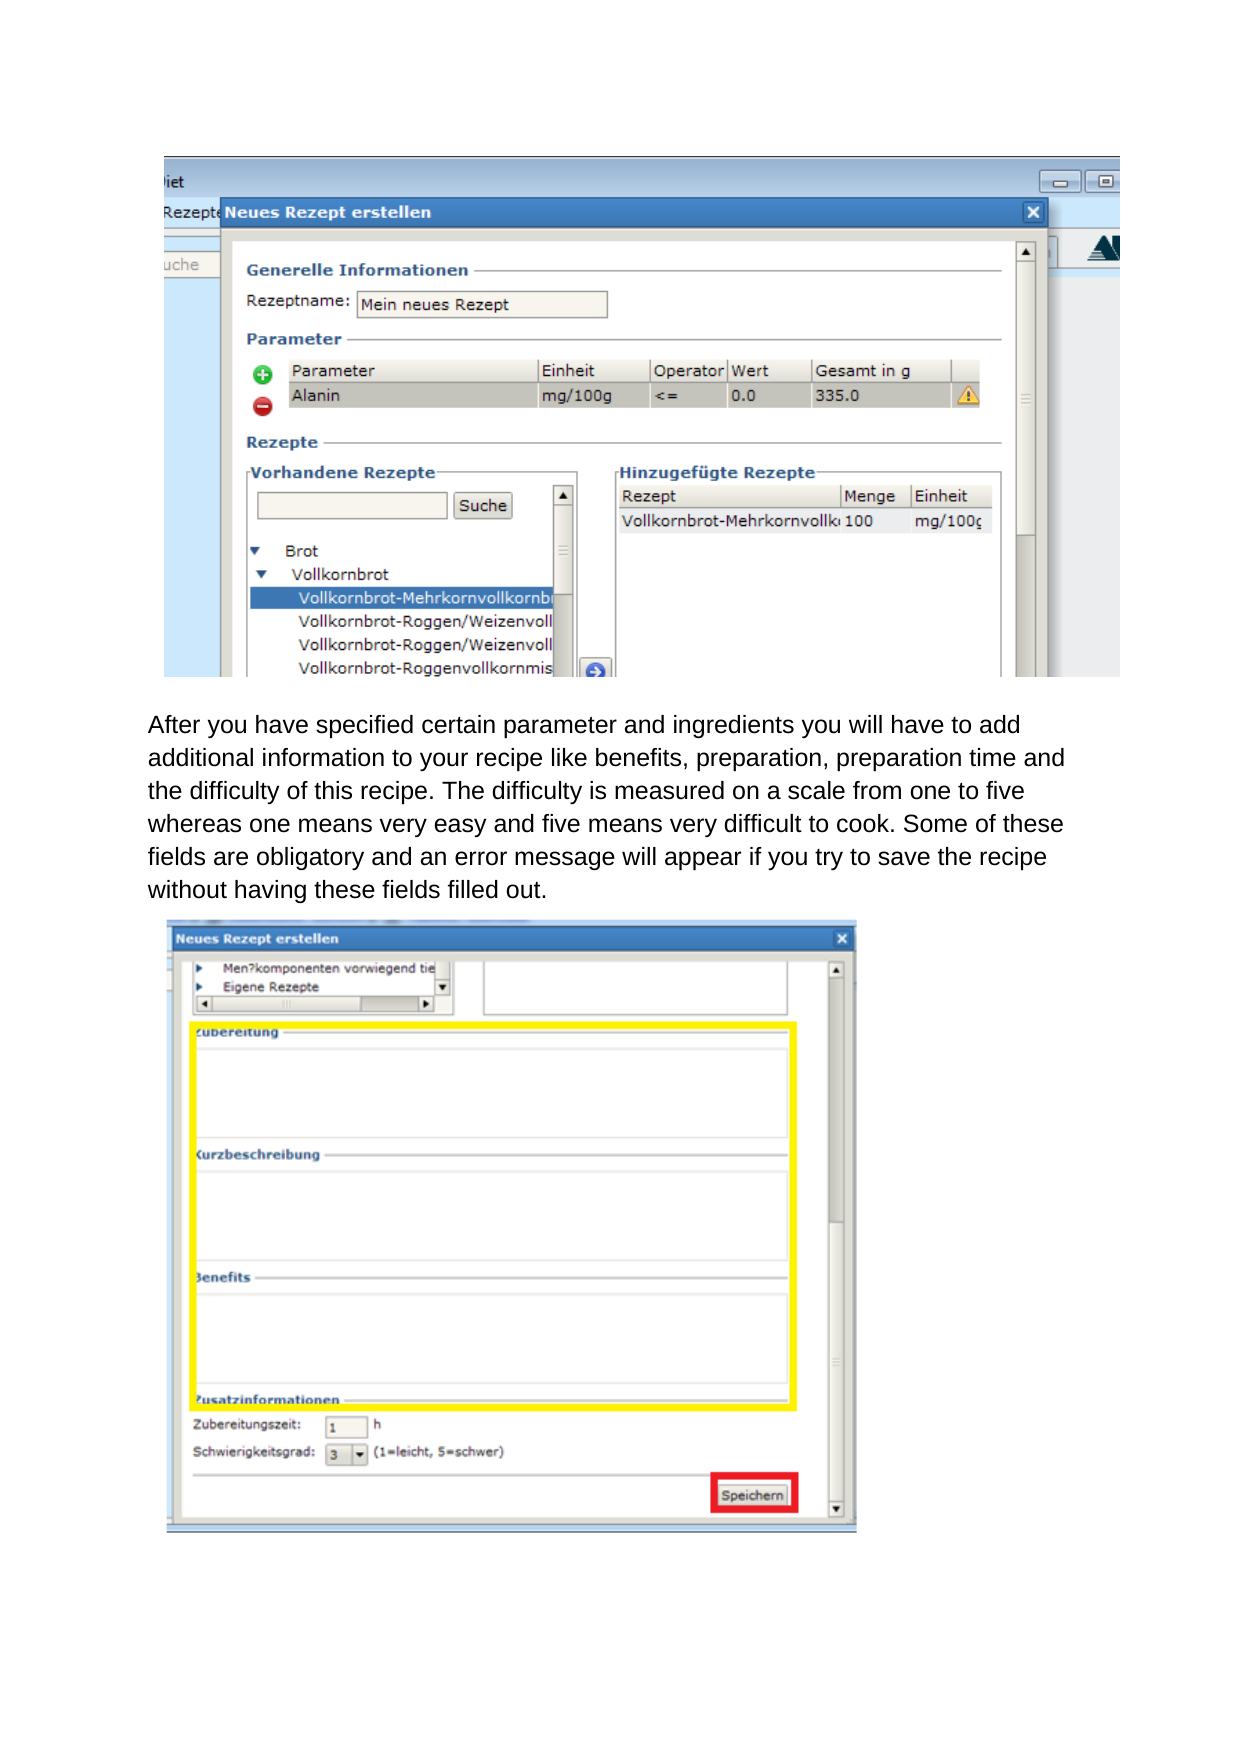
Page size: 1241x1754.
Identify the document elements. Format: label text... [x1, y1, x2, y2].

text After you have specified certain parameter and ingredients you will have to add additional information to your recipe like benefits, preparation, preparation time and the difficulty of this recipe. The difficulty is measured on a scale from one to five whereas one means very easy and five means very difficult to cook. Some of these fields are obligatory and an error message will appear if you try to save the recipe without having these fields filled out. [148, 710, 1093, 1545]
picture [164, 156, 1120, 677]
picture [164, 917, 860, 1536]
